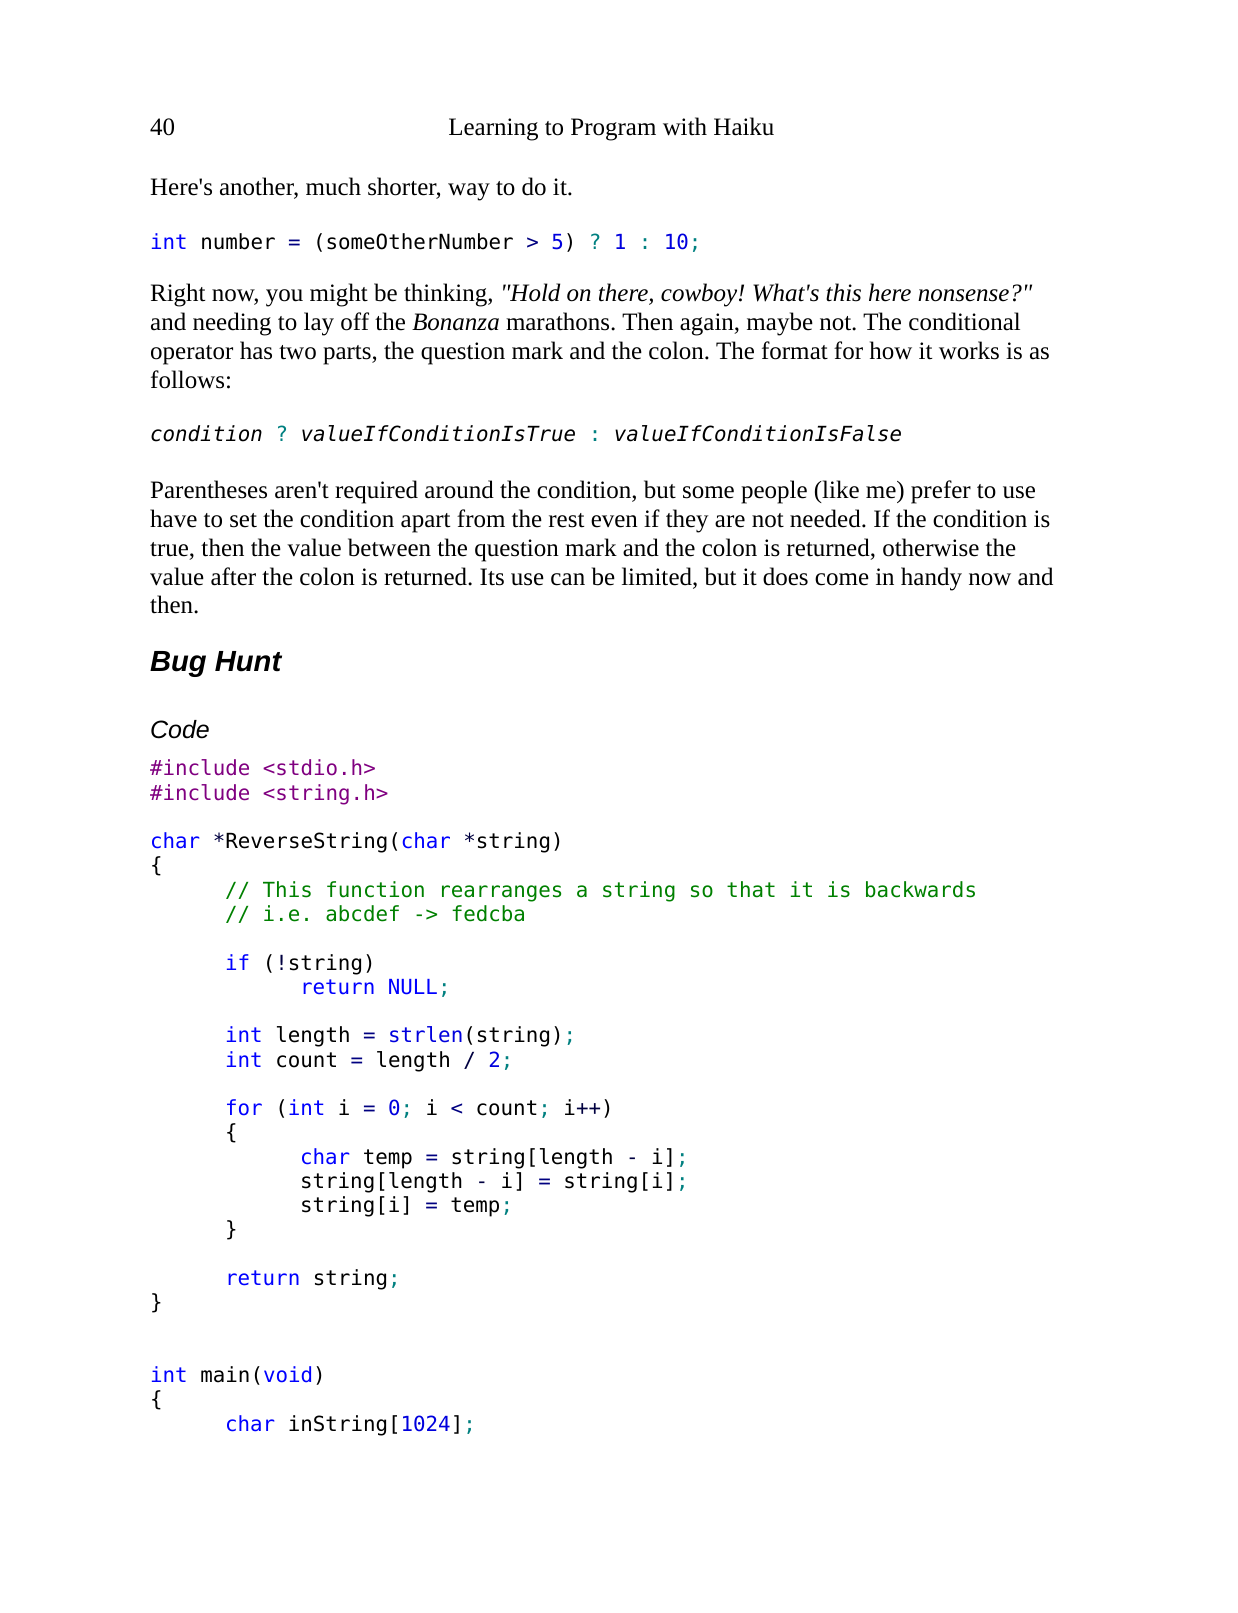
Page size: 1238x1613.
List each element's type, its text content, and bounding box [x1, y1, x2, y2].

text int length = strlen(string); [150, 1023, 1072, 1048]
text { [150, 1387, 1072, 1412]
text { [150, 1120, 1072, 1145]
text Here's another, much shorter, way to do it. [150, 172, 1072, 201]
text #include <string.h> [150, 781, 1072, 805]
text condition ? valueIfConditionIsTrue : valueIfConditionIsFalse [150, 422, 1072, 447]
text } [150, 1217, 1072, 1242]
subtitle Bug Hunt [150, 644, 1072, 678]
text string[length - i] = string[i]; [150, 1169, 1072, 1193]
text Parentheses aren't required around the condition, but some people (like me) prefer to use have to set the condition apart from the rest even if they are not needed. If the condition is true, then the value between the question mark and the colon is returned, otherwise the value after the colon is returned. Its use can be limited, but it does come in handy now and then. [150, 475, 1072, 619]
text int main(void) [150, 1363, 1072, 1387]
text return NULL; [150, 975, 1072, 999]
text int count = length / 2; [150, 1048, 1072, 1072]
text } [150, 1290, 1072, 1314]
text // i.e. abcdef -> fedcba [150, 902, 1072, 926]
text { [150, 853, 1072, 878]
text return string; [150, 1266, 1072, 1290]
text char inString[1024]; [150, 1412, 1072, 1436]
text if (!string) [150, 951, 1072, 975]
text char temp = string[length - i]; [150, 1145, 1072, 1169]
text char *ReverseString(char *string) [150, 829, 1072, 853]
text #include <stdio.h> [150, 756, 1072, 781]
text int number = (someOtherNumber > 5) ? 1 : 10; [150, 230, 1072, 254]
subtitle Code [150, 715, 1072, 744]
text // This function rearranges a string so that it is backwards [150, 878, 1072, 902]
text Right now, you might be thinking, "Hold on there, cowboy! What's this here nonsense?" and needing to lay off the Bonanza marathons. Then again, maybe not. The conditional operator has two parts, the question mark and the colon. The format for how it works is as follows: [150, 278, 1072, 393]
text for (int i = 0; i < count; i++) [150, 1096, 1072, 1120]
text string[i] = temp; [150, 1193, 1072, 1217]
